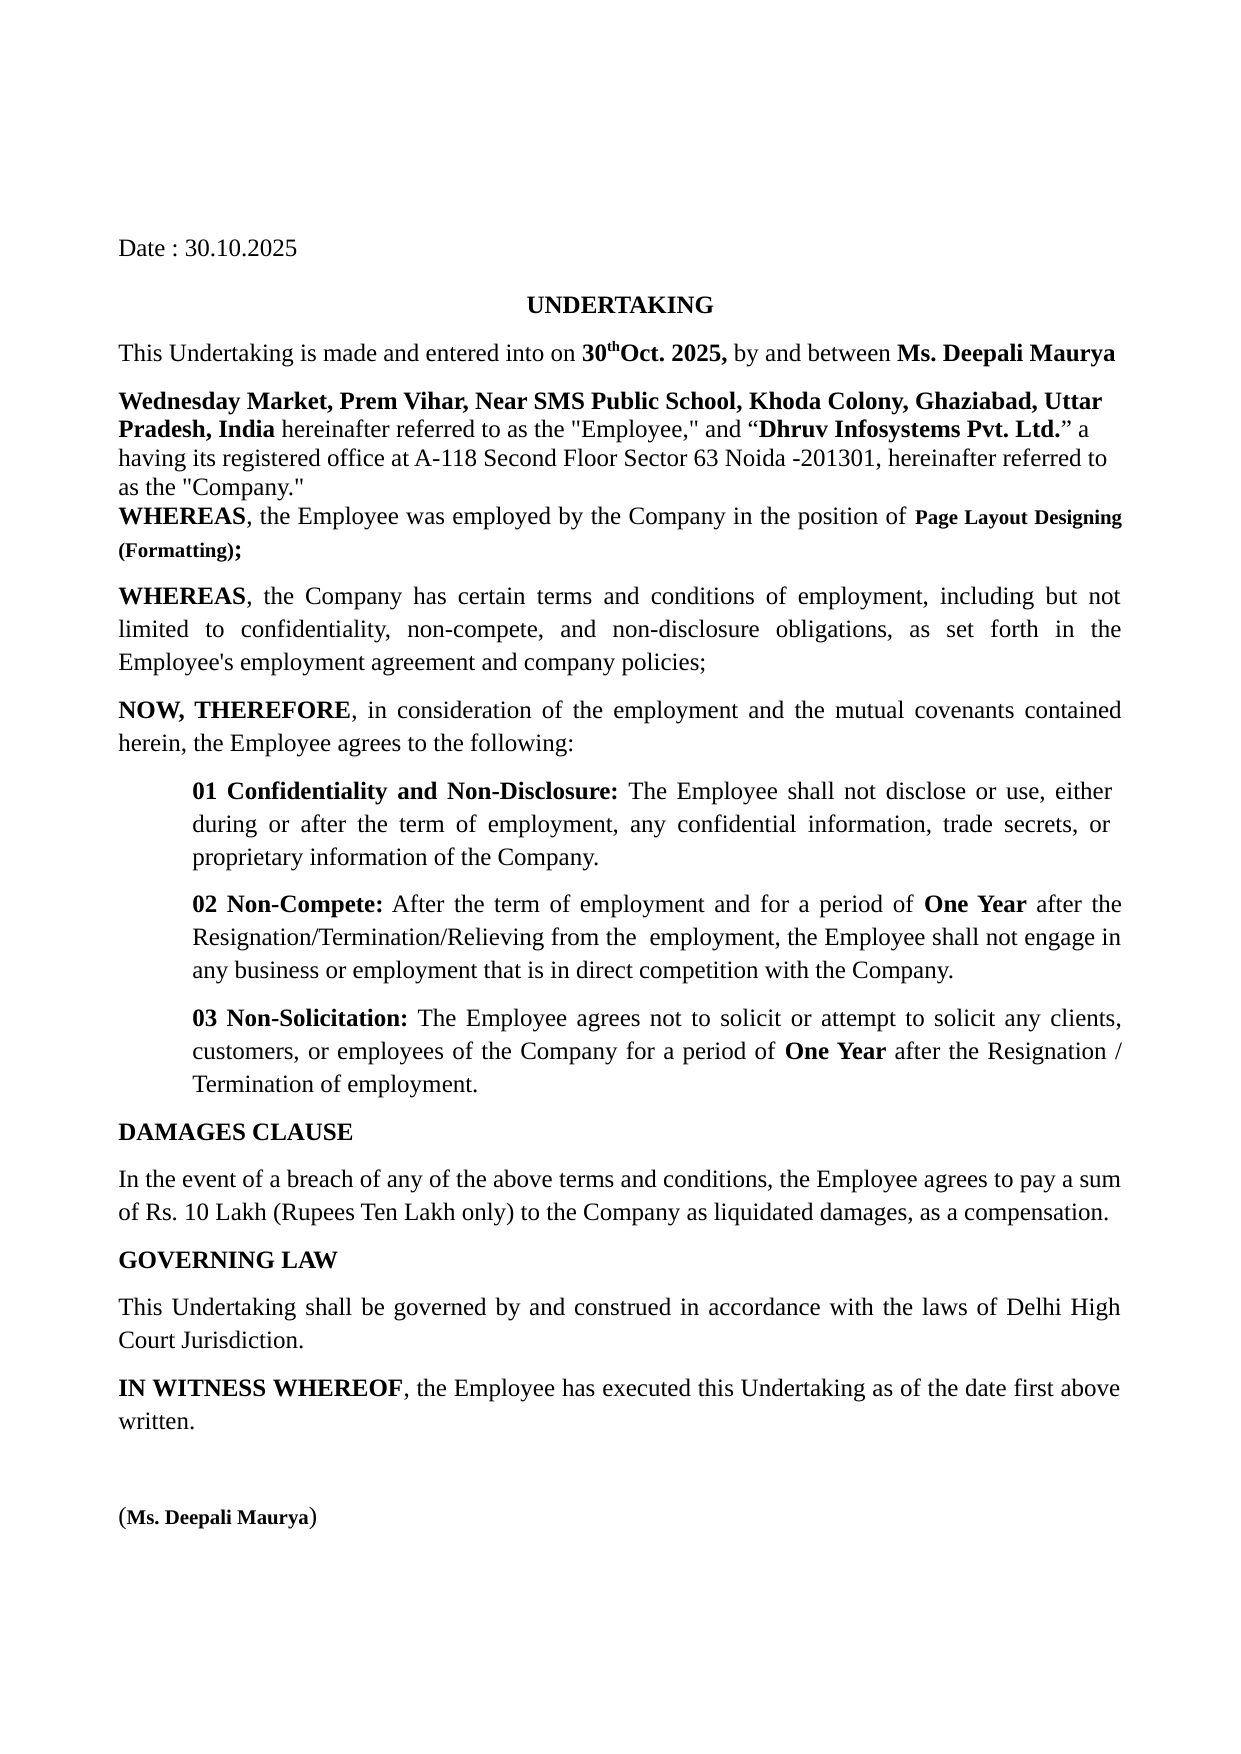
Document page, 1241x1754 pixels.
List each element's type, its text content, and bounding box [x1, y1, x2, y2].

list 02 Non-Compete: After the term of employment and for a period of One Year after the Resignation/Termination/Relieving from the employment, the Employee shall not engage in any business or employment that is in direct competition with the Company. [162, 889, 1122, 984]
text (Ms. Deepali Maurya) [118, 1501, 1122, 1530]
text IN WITNESS WHEREOF, the Employee has executed this Undertaking as of the date first above written. [118, 1373, 1122, 1435]
text WHEREAS, the Company has certain terms and conditions of employment, including but not limited to confidentiality, non-compete, and non-disclosure obligations, as set forth in the Employee's employment agreement and company policies; [118, 581, 1122, 676]
text DAMAGES CLAUSE [118, 1117, 1122, 1145]
list 03 Non-Solicitation: The Employee agrees not to solicit or attempt to solicit any clients, customers, or employees of the Company for a period of One Year after the Resignation / Termination of employment. [162, 1003, 1122, 1098]
text This Undertaking is made and entered into on 30thOct. 2025, by and between Ms. Deepali Maurya [118, 338, 1122, 367]
text UNDERTAKING [118, 291, 1122, 319]
text Wednesday Market, Prem Vihar, Near SMS Public School, Khoda Colony, Ghaziabad, Uttar Pradesh, India hereinafter referred to as the "Employee," and “Dhruv Infosystems Pvt. Ltd.” a having its registered office at A-118 Second Floor Sector 63 Noida -201301, hereinafter referred to as the "Company." [118, 386, 1122, 501]
text In the event of a breach of any of the above terms and conditions, the Employee agrees to pay a sum of Rs. 10 Lakh (Rupees Ten Lakh only) to the Company as liquidated damages, as a compensation. [118, 1164, 1122, 1226]
text GOVERNING LAW [118, 1245, 1122, 1274]
text NOW, THEREFORE, in consideration of the employment and the mutual covenants contained herein, the Employee agrees to the following: [118, 695, 1122, 757]
text WHEREAS, the Employee was employed by the Company in the position of Page Layout Designing (Formatting); [118, 501, 1122, 563]
text This Undertaking shall be governed by and construed in accordance with the laws of Delhi High Court Jurisdiction. [118, 1292, 1122, 1354]
text 01 Confidentiality and Non-Disclosure: The Employee shall not disclose or use, either during or after the term of employment, any confidential information, trade secrets, or proprietary information of the Company. [118, 776, 1122, 871]
text Date : 30.10.2025 [118, 233, 1122, 262]
